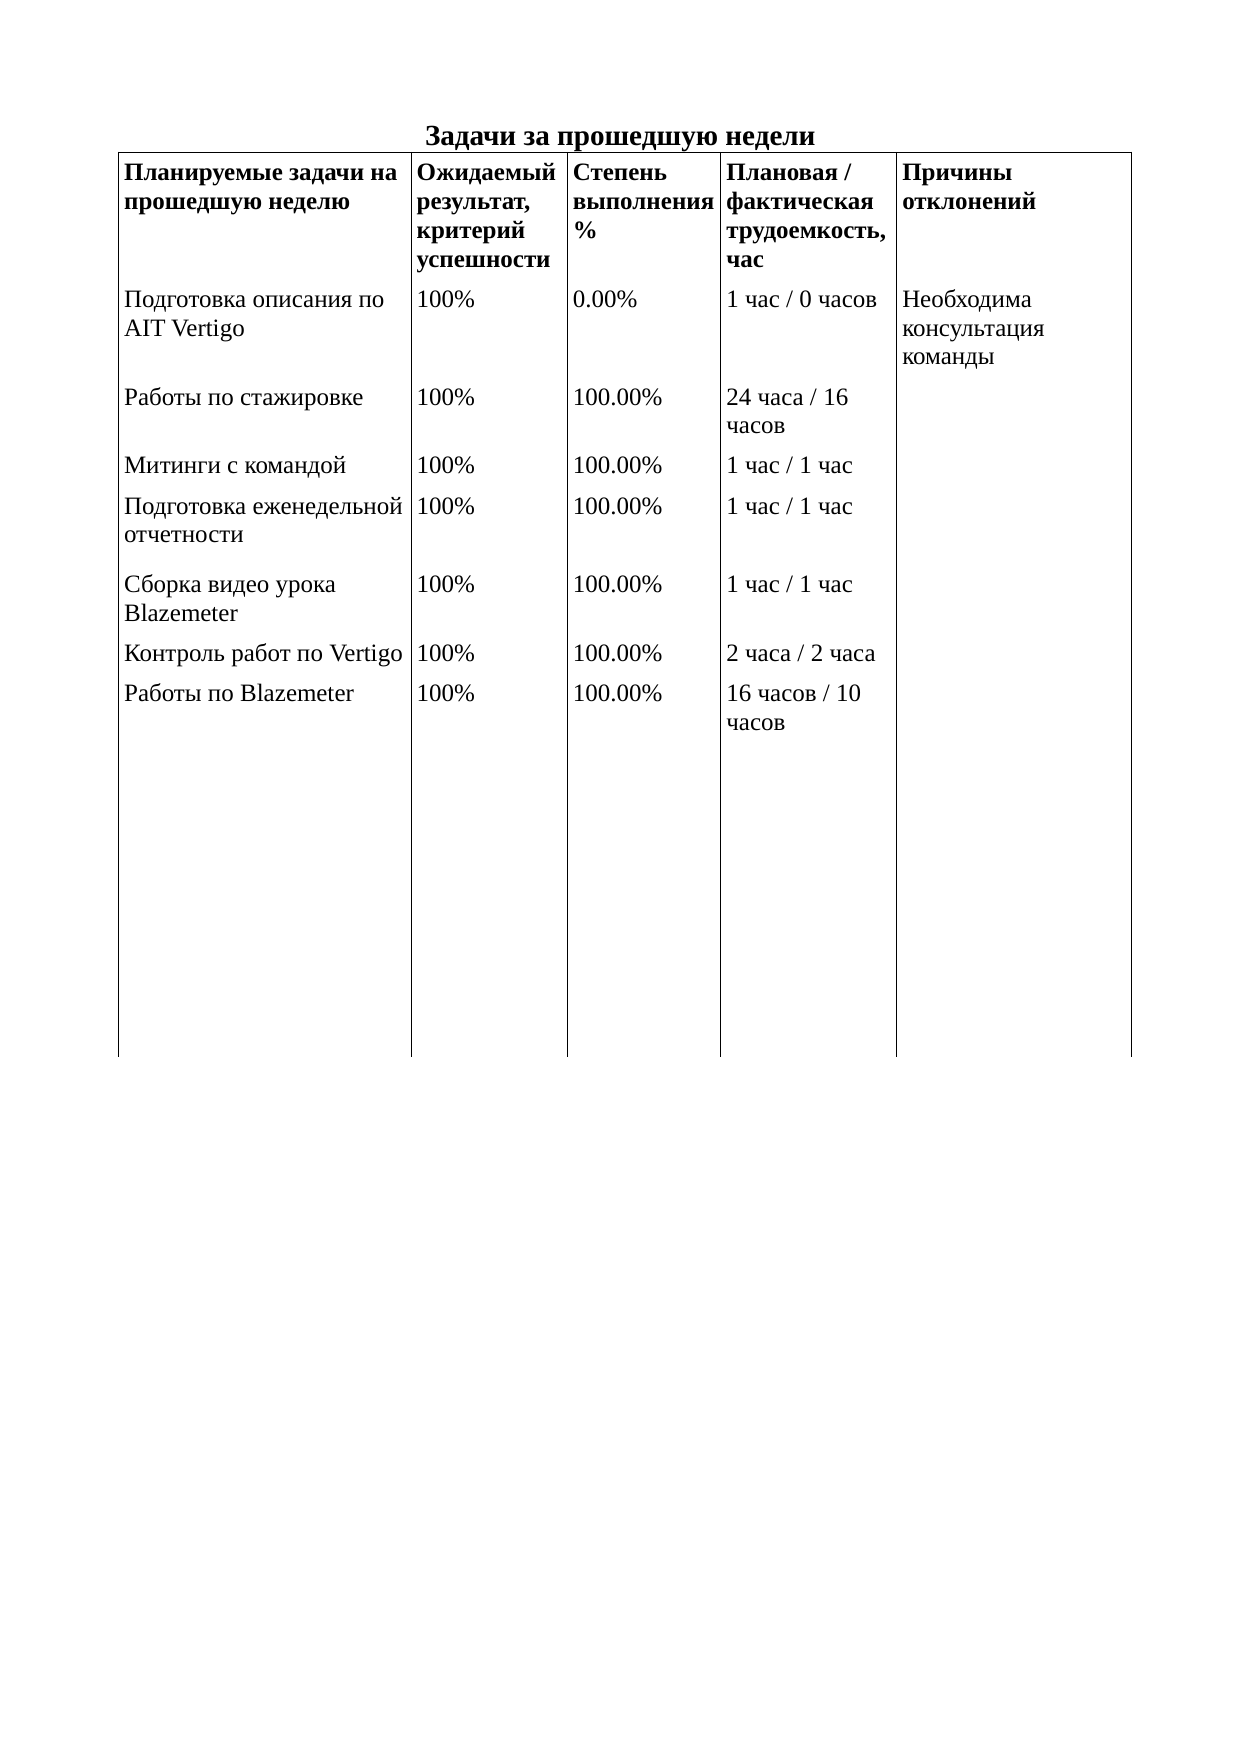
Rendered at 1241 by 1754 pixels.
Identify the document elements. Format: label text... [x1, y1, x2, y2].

table_cell [119, 943, 411, 1017]
table_cell 100% [412, 485, 567, 563]
table_cell [897, 1017, 1131, 1057]
table_cell [568, 1017, 720, 1057]
table_cell [897, 742, 1131, 782]
table_cell 1 час / 1 час [721, 564, 896, 632]
table_cell 100% [412, 564, 567, 632]
table_cell [721, 903, 896, 943]
table_cell [412, 903, 567, 943]
table_cell [412, 742, 567, 782]
table_cell 100% [412, 673, 567, 742]
table_cell [897, 564, 1131, 632]
table_header Ожидаемый результат, критерий успешности [412, 153, 567, 278]
table_cell [568, 903, 720, 943]
table_cell Подготовка еженедельной отчетности [119, 485, 411, 563]
table_cell [568, 742, 720, 782]
table_cell [119, 742, 411, 782]
table_header Плановая / фактическая трудоемкость, час [721, 153, 896, 278]
table_cell [721, 1017, 896, 1057]
table_cell 1 час / 1 час [721, 485, 896, 563]
table_cell Работы по Blazemeter [119, 673, 411, 742]
table_cell [568, 862, 720, 902]
table_cell [897, 633, 1131, 673]
table_cell 24 часа / 16 часов [721, 376, 896, 445]
table_cell [721, 782, 896, 822]
table_cell Работы по стажировке [119, 376, 411, 445]
table_cell [568, 822, 720, 862]
table_cell [119, 862, 411, 902]
table_cell 100,00% [568, 564, 720, 632]
table_cell 1 час / 1 час [721, 445, 896, 485]
table_cell [897, 943, 1131, 1017]
table_cell [119, 1017, 411, 1057]
table_cell 100,00% [568, 445, 720, 485]
table_cell 0,00% [568, 278, 720, 376]
table_cell [412, 782, 567, 822]
table_cell [412, 862, 567, 902]
table_cell [897, 485, 1131, 563]
table_cell 2 часа / 2 часа [721, 633, 896, 673]
table_cell [568, 943, 720, 1017]
table_cell Контроль работ по Vertigo [119, 633, 411, 673]
table_cell Митинги с командой [119, 445, 411, 485]
table_cell 1 час / 0 часов [721, 278, 896, 376]
table_cell [897, 782, 1131, 822]
table_cell Подготовка описания по AIT Vertigo [119, 278, 411, 376]
table_cell [897, 903, 1131, 943]
table_cell 100,00% [568, 673, 720, 742]
table_cell [721, 742, 896, 782]
table_cell [721, 822, 896, 862]
table_header Планируемые задачи на прошедшую неделю [119, 153, 411, 278]
table_header Степень выполнения % [568, 153, 720, 278]
table_cell [897, 376, 1131, 445]
table_cell [568, 782, 720, 822]
table_cell Необходима консультация команды [897, 278, 1131, 376]
table_cell 16 часов / 10 часов [721, 673, 896, 742]
text Задачи за прошедшую недели [118, 118, 1122, 152]
table_cell [897, 862, 1131, 902]
table_cell 100% [412, 633, 567, 673]
table_cell [412, 822, 567, 862]
table_header Причины отклонений [897, 153, 1131, 278]
table_cell [721, 943, 896, 1017]
table_cell [721, 862, 896, 902]
table_cell 100% [412, 445, 567, 485]
table_cell [119, 822, 411, 862]
table_cell 100,00% [568, 633, 720, 673]
table_cell [897, 822, 1131, 862]
table_cell Сборка видео урока Blazemeter [119, 564, 411, 632]
table_cell [412, 1017, 567, 1057]
table_cell 100% [412, 376, 567, 445]
table_cell [412, 943, 567, 1017]
table_cell [119, 782, 411, 822]
table_cell [897, 445, 1131, 485]
table_cell [119, 903, 411, 943]
table_cell 100% [412, 278, 567, 376]
table_cell 100,00% [568, 376, 720, 445]
table_cell [897, 673, 1131, 742]
table_cell 100,00% [568, 485, 720, 563]
